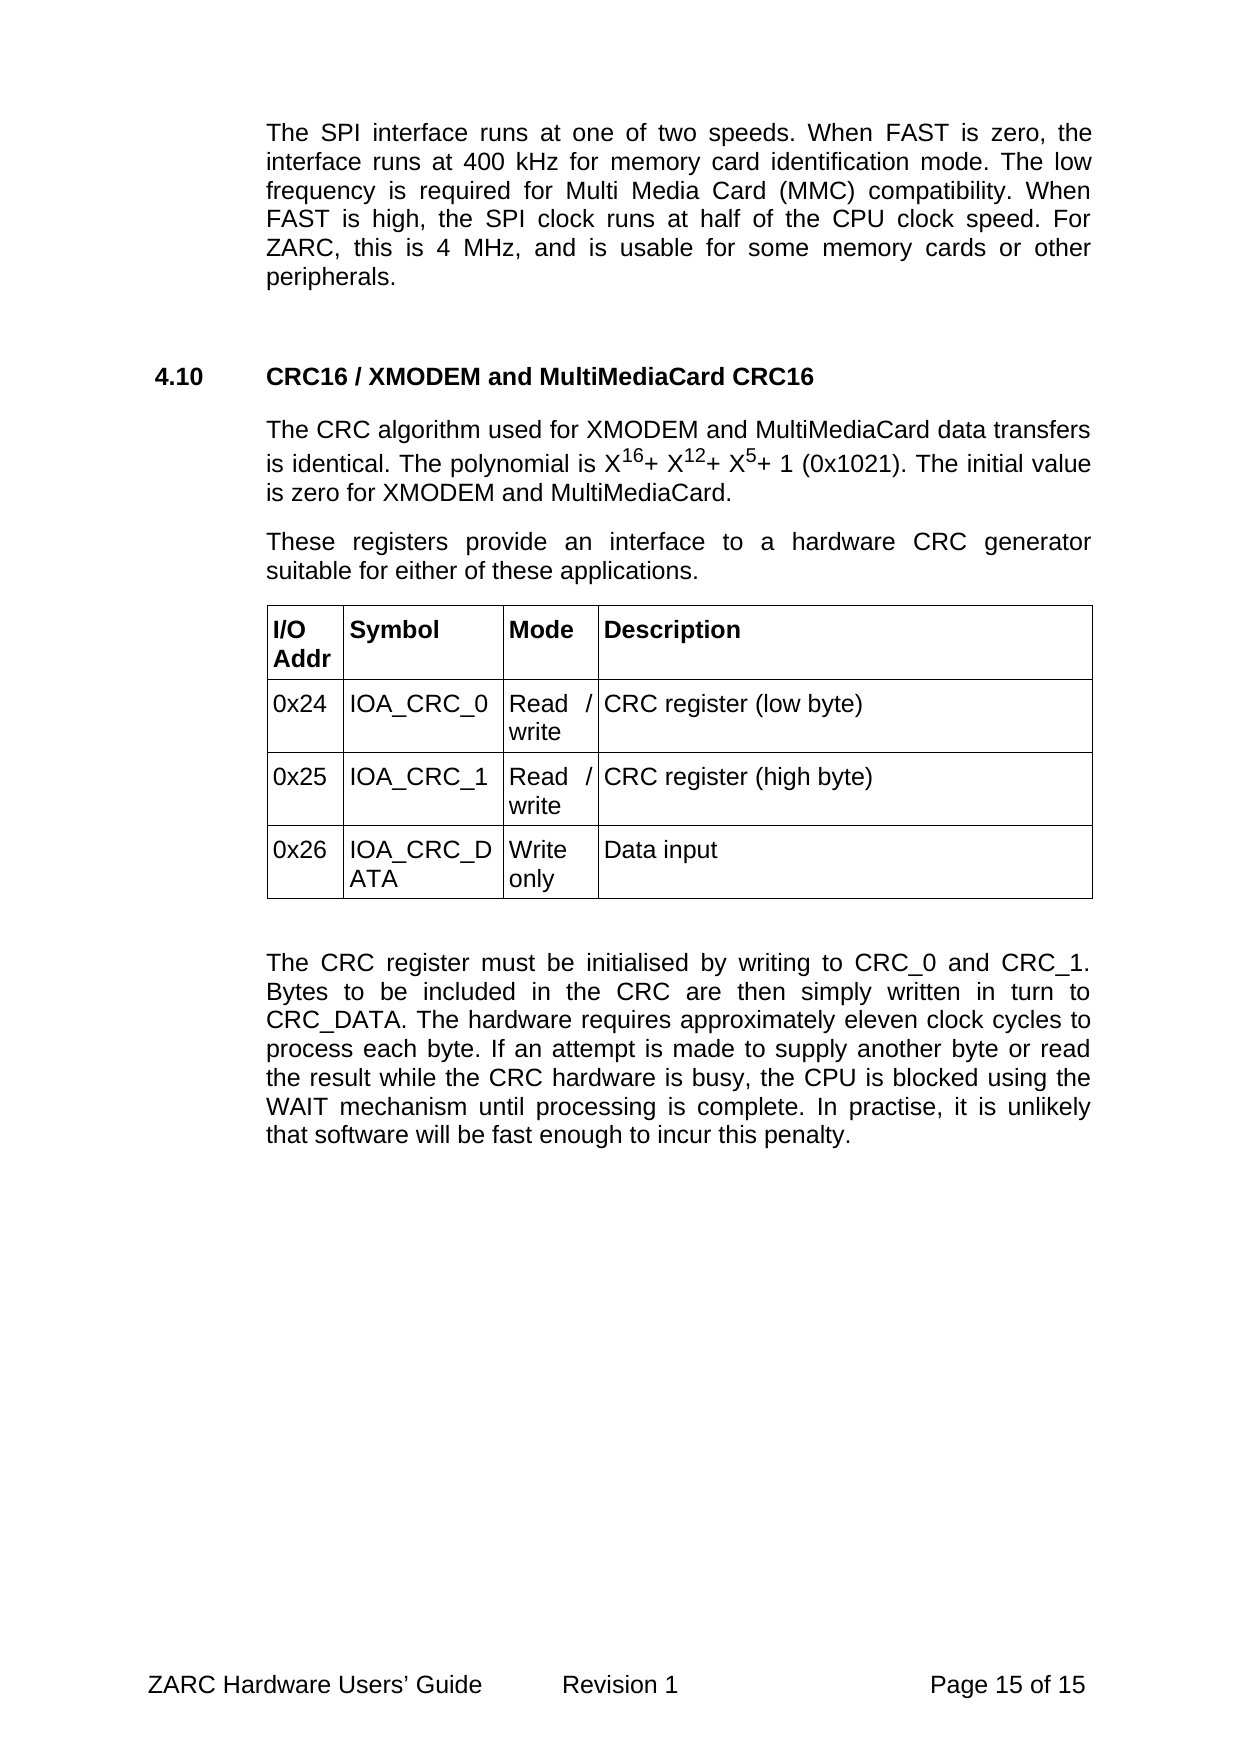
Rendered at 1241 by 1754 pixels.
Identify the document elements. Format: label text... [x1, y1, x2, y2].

table_cell IOA_CRC_0 [344, 680, 503, 752]
text The CRC register must be initialised by writing to CRC_0 and CRC_1. Bytes to be included in the CRC are then simply written in turn to CRC_DATA. The hardware requires approximately eleven clock cycles to process each byte. If an attempt is made to supply another byte or read the result while the CRC hardware is busy, the CPU is blocked using the WAIT mechanism until processing is complete. In practise, it is unlikely that software will be fast enough to incur this penalty. [266, 948, 1092, 1149]
table_cell CRC register (high byte) [599, 753, 1092, 825]
text The CRC algorithm used for XMODEM and MultiMediaCard data transfers is identical. The polynomial is X16+ X12+ X5+ 1 (0x1021). The initial value is zero for XMODEM and MultiMediaCard. [266, 415, 1092, 506]
table_cell CRC register (low byte) [599, 680, 1092, 752]
table_cell 0x26 [268, 826, 343, 898]
table_header Symbol [344, 606, 503, 679]
table_header Mode [504, 606, 598, 679]
table_cell IOA_CRC_1 [344, 753, 503, 825]
table_cell Write only [504, 826, 598, 898]
table_cell Data input [599, 826, 1092, 898]
text The SPI interface runs at one of two speeds. When FAST is zero, the interface runs at 400 kHz for memory card identification mode. The low frequency is required for Multi Media Card (MMC) compatibility. When FAST is high, the SPI clock runs at half of the CPU clock speed. For ZARC, this is 4 MHz, and is usable for some memory cards or other peripherals. [266, 118, 1092, 291]
table_header Description [599, 606, 1092, 679]
table_cell 0x25 [268, 753, 343, 825]
table_header I/O Addr [268, 606, 343, 679]
subtitle CRC16 / XMODEM and MultiMediaCard CRC16 [148, 361, 1092, 390]
table_cell IOA_CRC_DATA [344, 826, 503, 898]
table_cell 0x24 [268, 680, 343, 752]
text These registers provide an interface to a hardware CRC generator suitable for either of these applications. [266, 527, 1092, 584]
table_cell Read / write [504, 753, 598, 825]
table_cell Read / write [504, 680, 598, 752]
